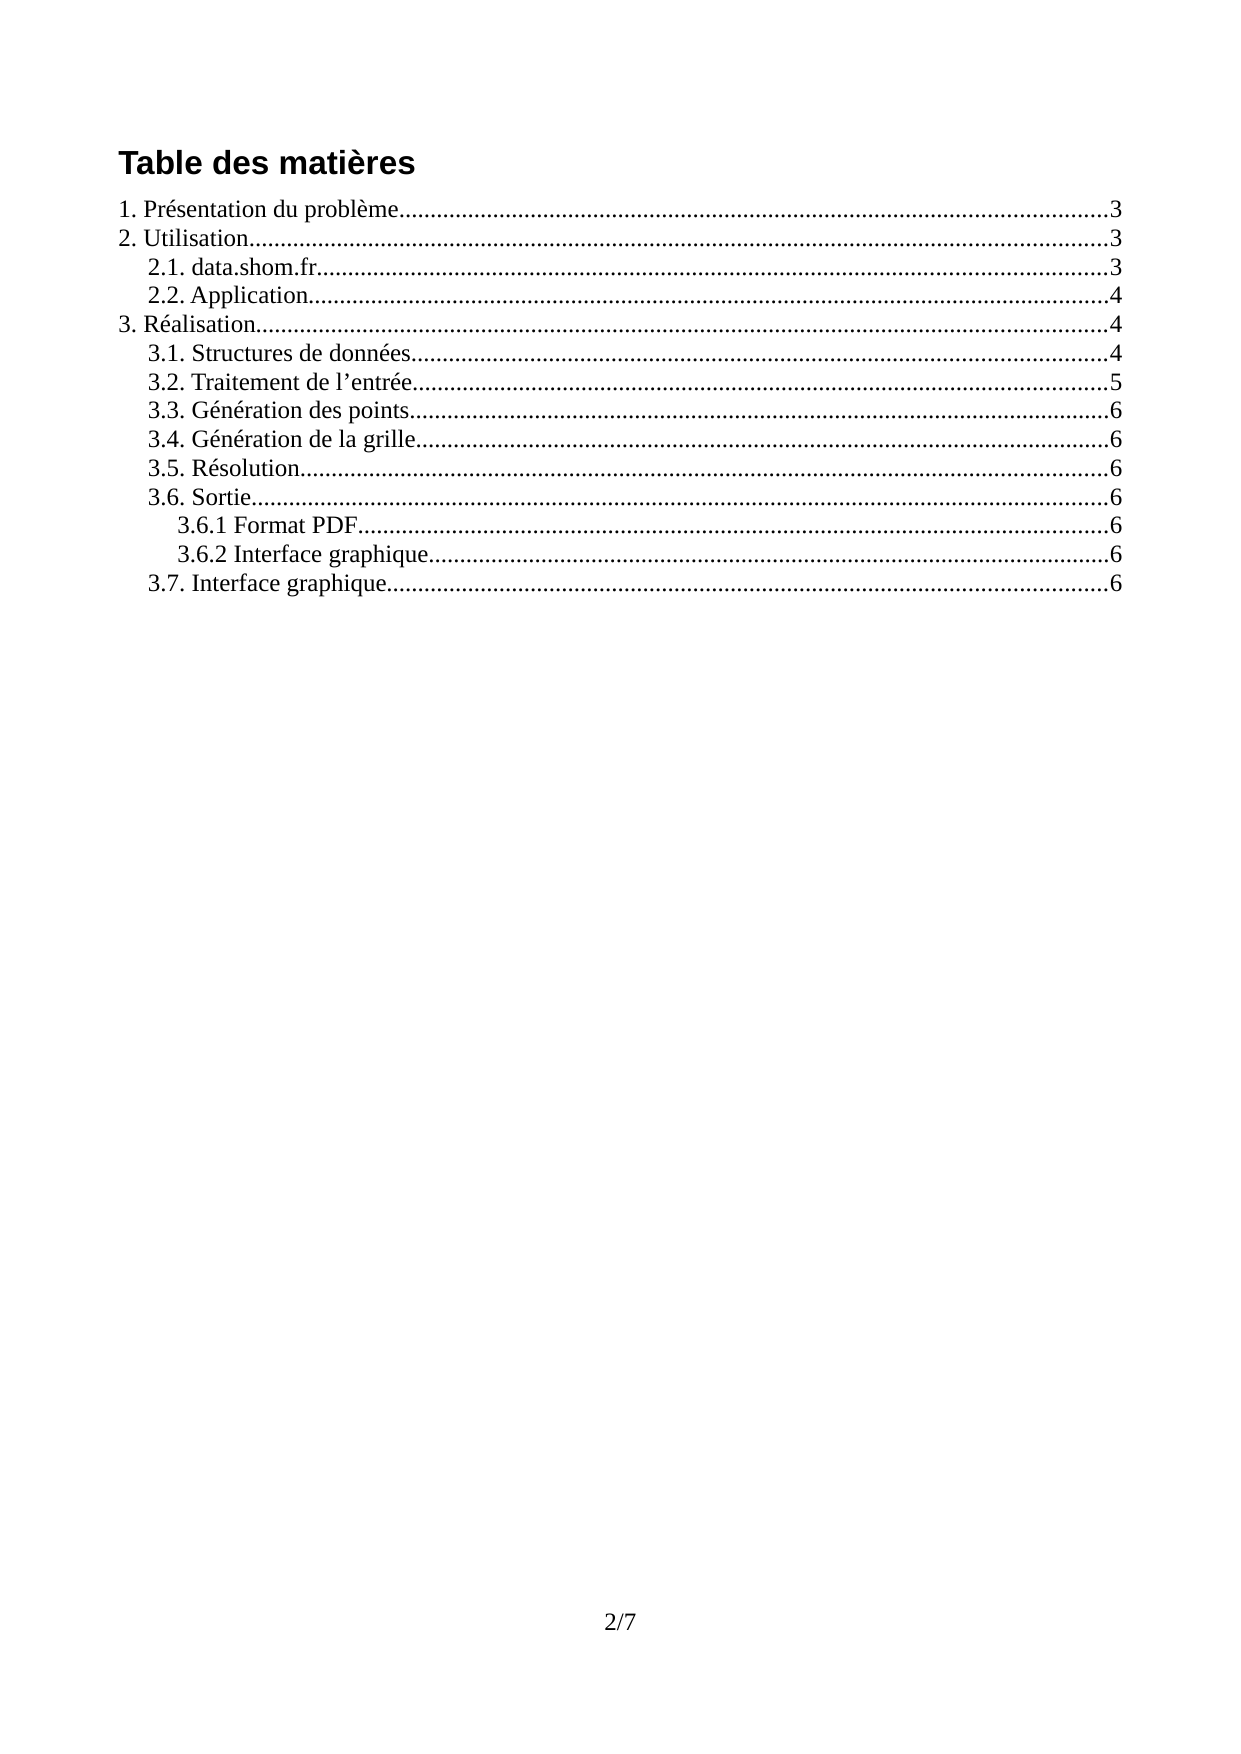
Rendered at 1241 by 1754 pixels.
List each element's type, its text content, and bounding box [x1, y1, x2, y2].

text 1. Présentation du problème 3 [118, 194, 1122, 223]
text 3.6.2 Interface graphique 6 [177, 539, 1122, 568]
text 2.1. data.shom.fr 3 [148, 252, 1122, 280]
text 3.1. Structures de données 4 [148, 338, 1122, 367]
text 3.3. Génération des points 6 [148, 395, 1122, 424]
text 2. Utilisation 3 [118, 223, 1122, 252]
subtitle Table des matières [118, 143, 1122, 182]
text 3. Réalisation 4 [118, 309, 1122, 338]
text 3.4. Génération de la grille 6 [148, 424, 1122, 453]
text 3.6. Sortie 6 [148, 482, 1122, 510]
text 3.2. Traitement de l’entrée 5 [148, 367, 1122, 395]
text 3.5. Résolution 6 [148, 453, 1122, 482]
text 3.6.1 Format PDF 6 [177, 510, 1122, 539]
text 3.7. Interface graphique 6 [148, 568, 1122, 597]
text 2.2. Application 4 [148, 280, 1122, 309]
